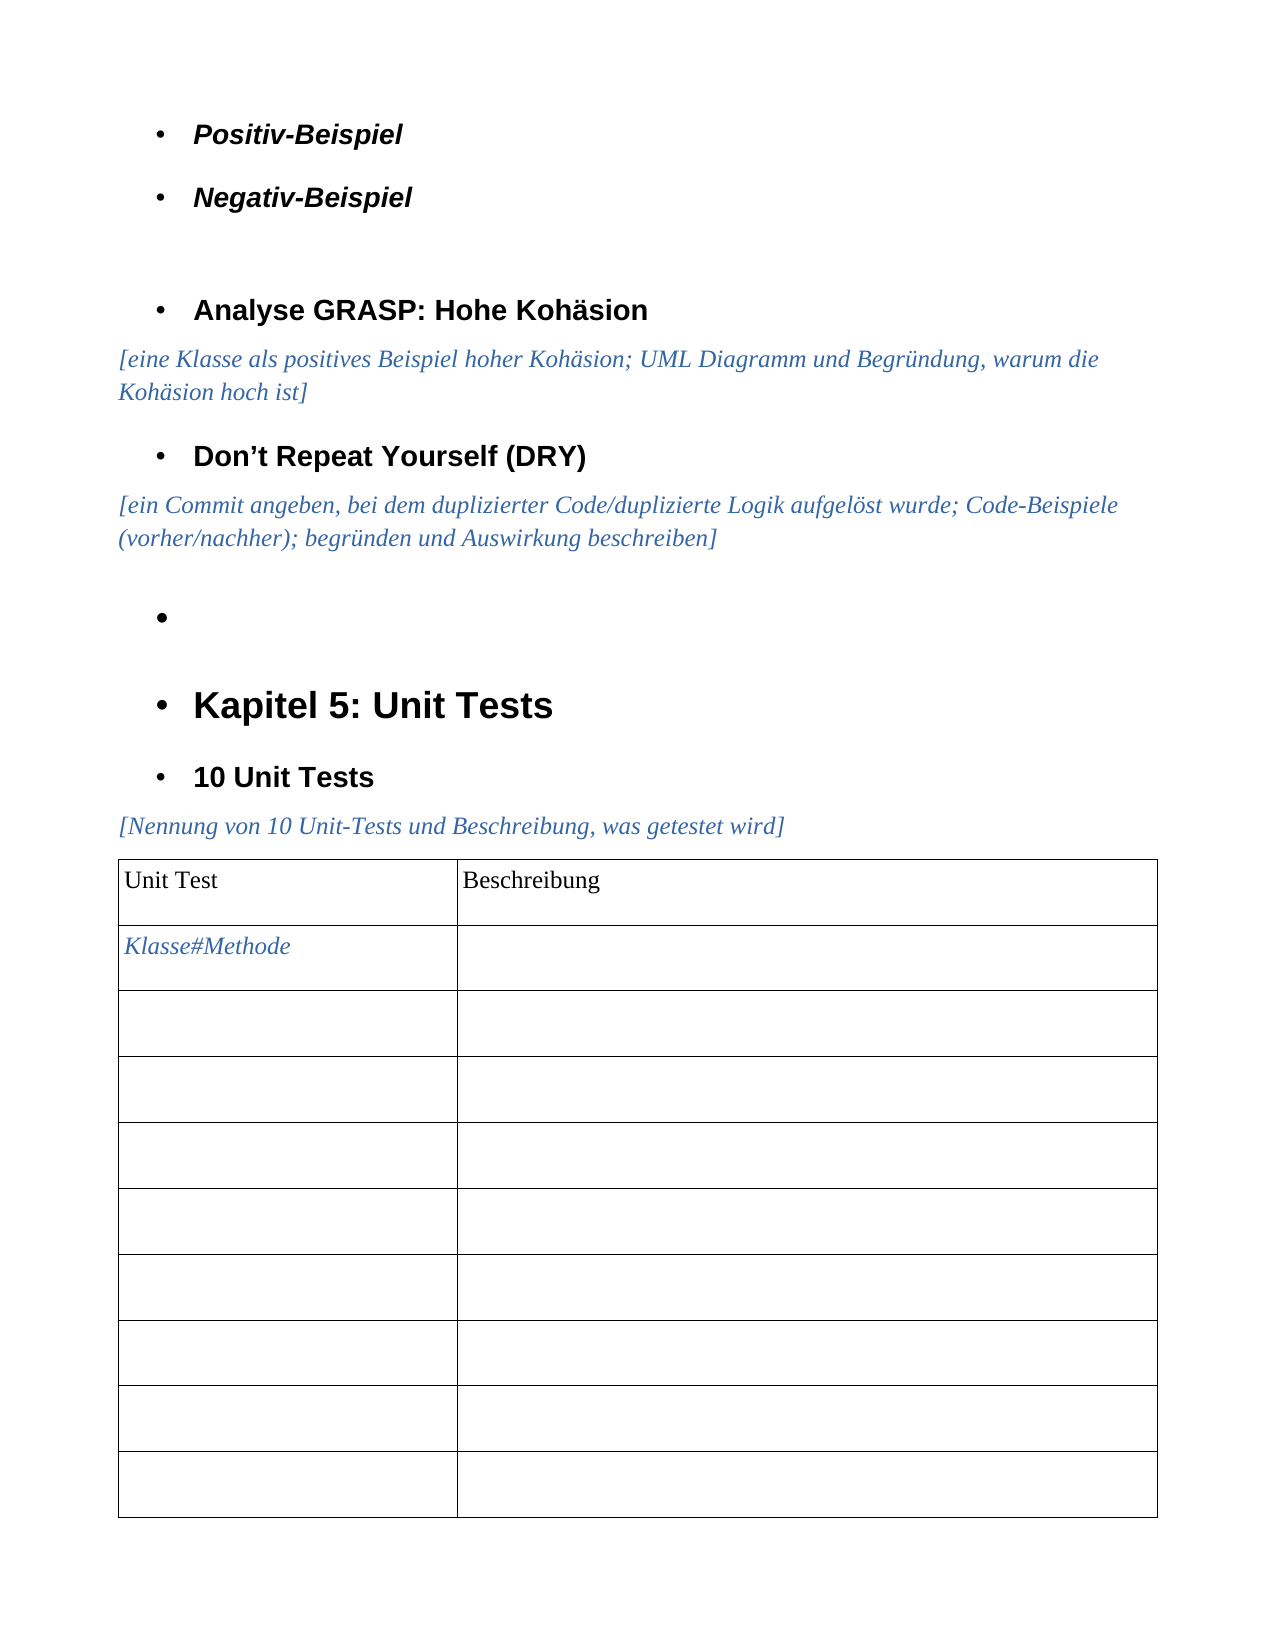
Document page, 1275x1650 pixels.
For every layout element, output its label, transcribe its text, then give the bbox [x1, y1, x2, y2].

text [Nennung von 10 Unit-Tests und Beschreibung, was getestet wird] [118, 811, 1157, 840]
table_cell [458, 1452, 1157, 1517]
table_cell [119, 1189, 457, 1254]
text [ein Commit angeben, bei dem duplizierter Code/duplizierte Logik aufgelöst wurde; Code-Beispiele (vorher/nachher); begründen und Auswirkung beschreiben] [118, 490, 1157, 552]
table_cell [458, 1189, 1157, 1254]
table_cell [458, 1321, 1157, 1385]
table_cell [458, 1255, 1157, 1319]
text [eine Klasse als positives Beispiel hoher Kohäsion; UML Diagramm und Begründung, warum die Kohäsion hoch ist] [118, 344, 1157, 406]
list Positiv-Beispiel [156, 118, 1157, 151]
list Don’t Repeat Yourself (DRY) [156, 439, 1157, 473]
table_header Unit Test [119, 860, 457, 924]
list Analyse GRASP: Hohe Kohäsion [156, 293, 1157, 326]
table_cell [458, 1123, 1157, 1188]
table_header Beschreibung [458, 860, 1157, 924]
table_cell [458, 1386, 1157, 1451]
table_cell [458, 926, 1157, 990]
table_cell [458, 991, 1157, 1056]
list Kapitel 5: Unit Tests [156, 683, 1157, 726]
table_cell [119, 1386, 457, 1451]
table_cell [119, 1255, 457, 1319]
list 10 Unit Tests [156, 760, 1157, 794]
table_cell [119, 1321, 457, 1385]
table_cell [119, 1452, 457, 1517]
table_cell Klasse#Methode [119, 926, 457, 990]
table_cell [119, 1057, 457, 1122]
table_cell [119, 991, 457, 1056]
table_cell [458, 1057, 1157, 1122]
table_cell [119, 1123, 457, 1188]
list Negativ-Beispiel [156, 181, 1157, 213]
